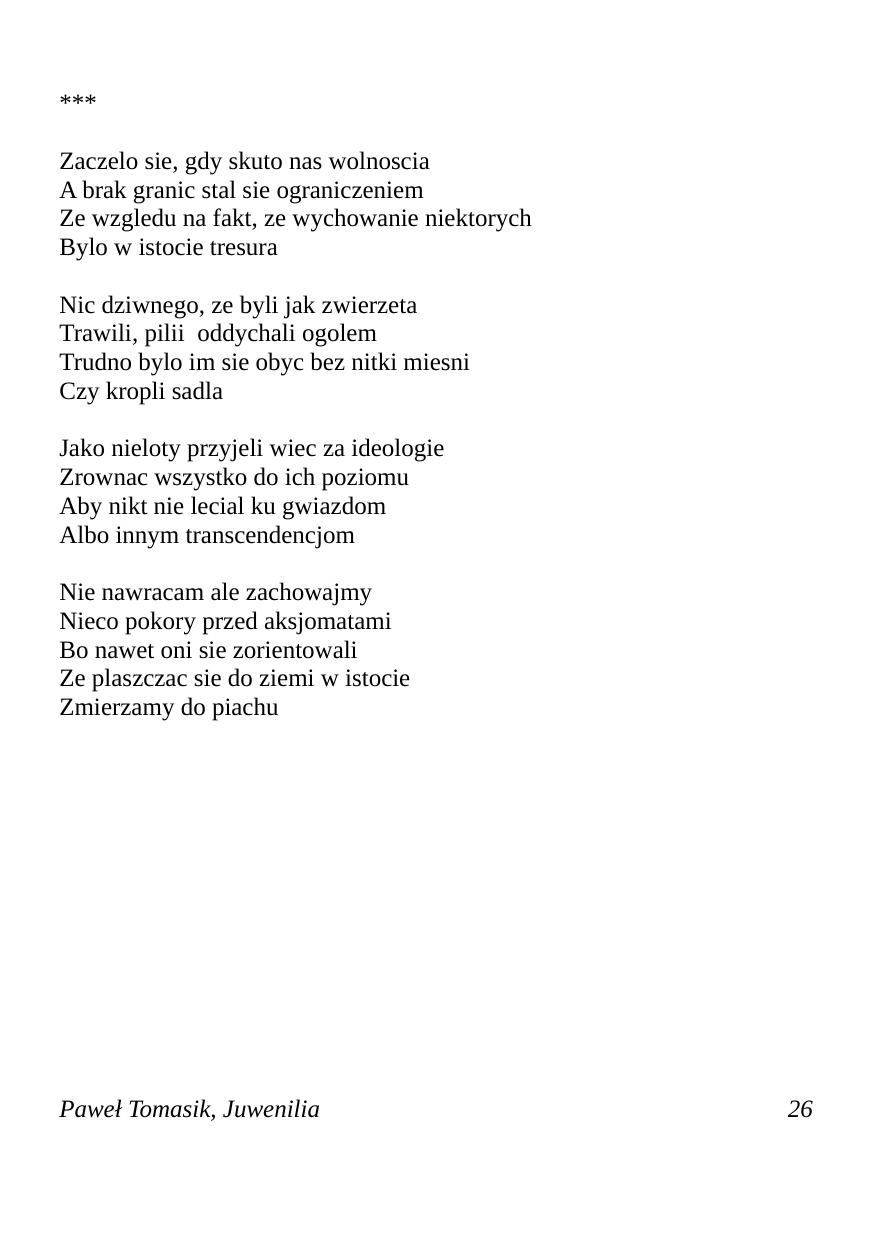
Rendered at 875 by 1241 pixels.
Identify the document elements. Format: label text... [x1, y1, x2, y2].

text Nie nawracam ale zachowajmy Nieco pokory przed aksjomatami Bo nawet oni sie zorientowali Ze plaszczac sie do ziemi w istocie Zmierzamy do piachu [59, 577, 815, 721]
text Jako nieloty przyjeli wiec za ideologie Zrownac wszystko do ich poziomu Aby nikt nie lecial ku gwiazdom Albo innym transcendencjom [59, 433, 815, 548]
text Nic dziwnego, ze byli jak zwierzeta Trawili, pilii oddychali ogolem Trudno bylo im sie obyc bez nitki miesni Czy kropli sadla [59, 290, 815, 405]
text Zaczelo sie, gdy skuto nas wolnoscia A brak granic stal sie ograniczeniem Ze wzgledu na fakt, ze wychowanie niektorych Bylo w istocie tresura [59, 146, 815, 261]
text *** [59, 88, 815, 117]
